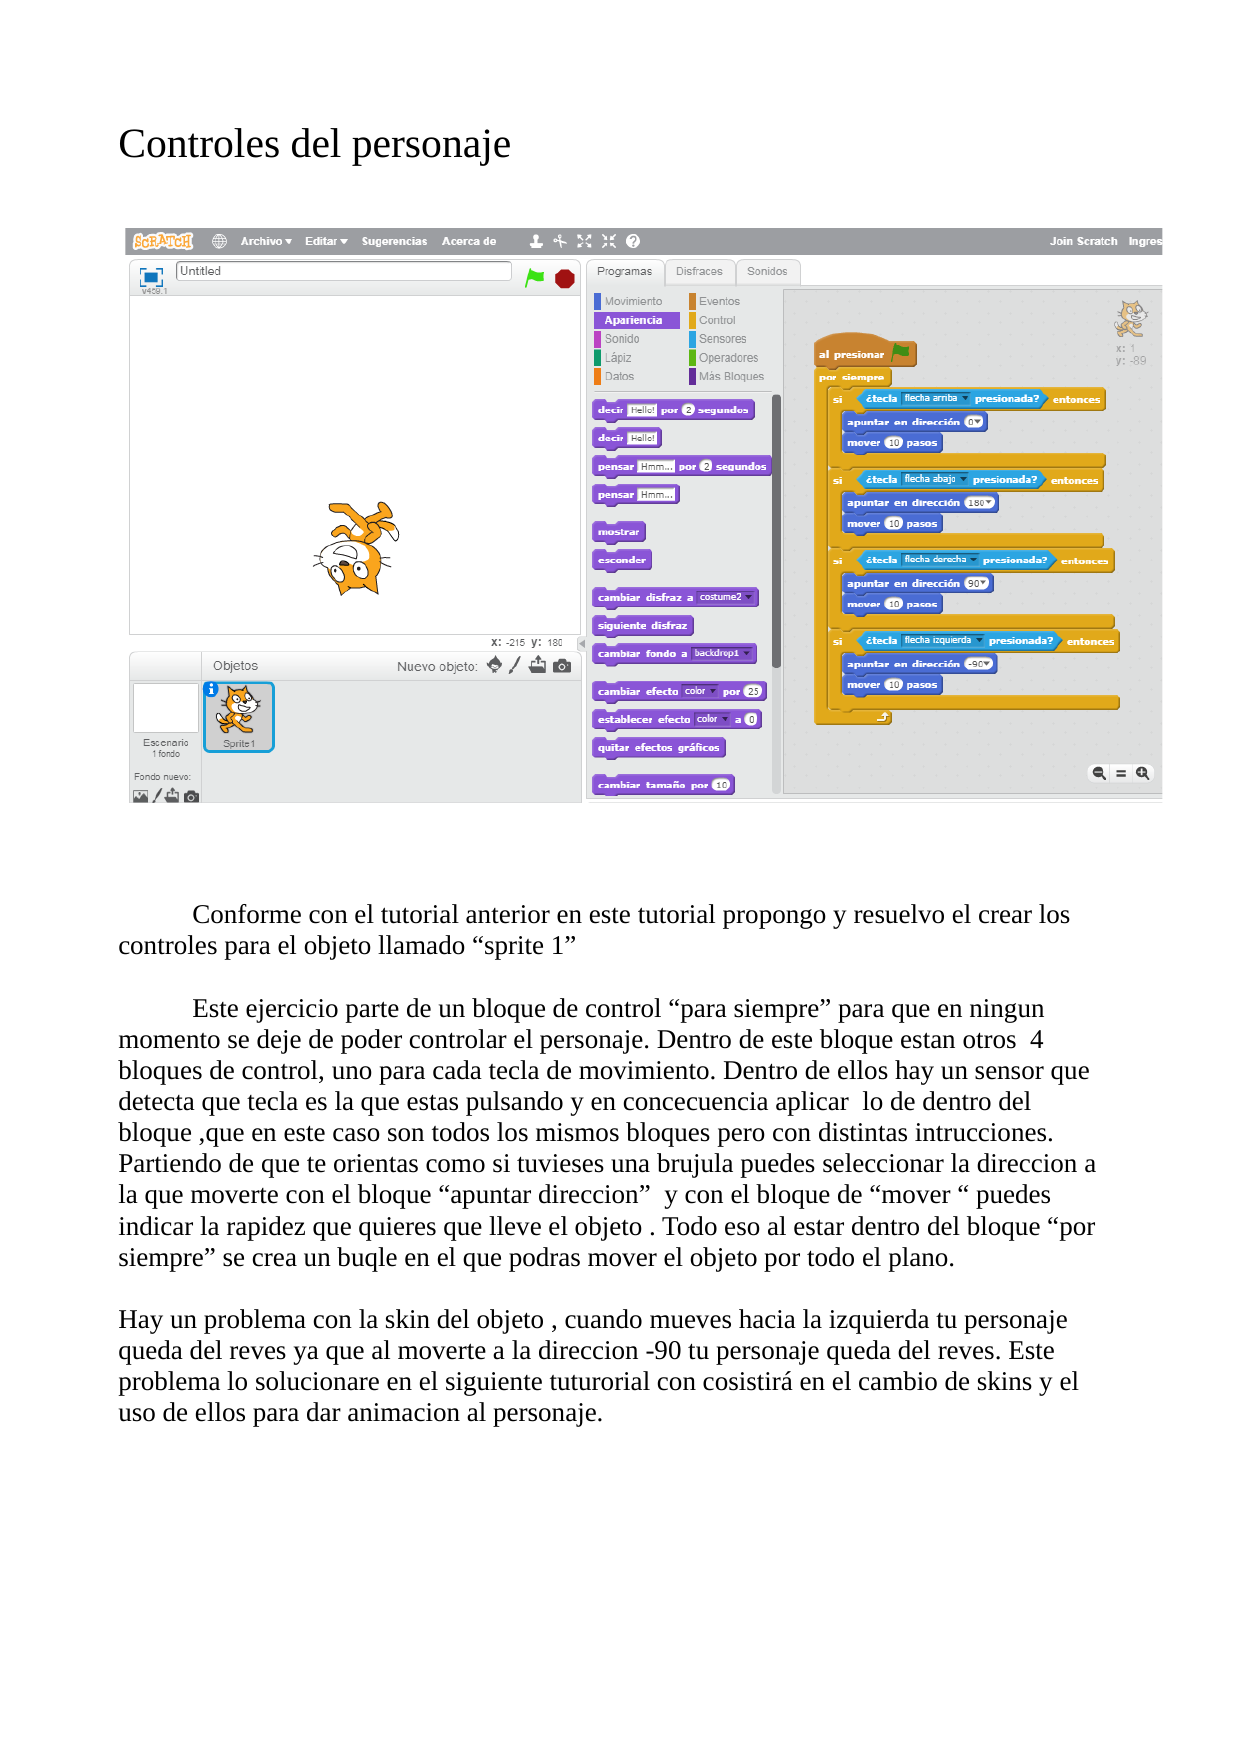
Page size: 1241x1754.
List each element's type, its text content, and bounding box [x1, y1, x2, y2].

picture [125, 228, 1163, 803]
text Controles del personaje [118, 118, 1122, 166]
text Conforme con el tutorial anterior en este tutorial propongo y resuelvo el crear los controles para el objeto llamado “sprite 1” [118, 898, 1122, 961]
text Hay un problema con la skin del objeto , cuando mueves hacia la izquierda tu personaje queda del reves ya que al moverte a la direccion -90 tu personaje queda del reves. Este problema lo solucionare en el siguiente tuturorial con cosistirá en el cambio de skins y el uso de ellos para dar animacion al personaje. [118, 1303, 1122, 1428]
text Este ejercicio parte de un bloque de control “para siempre” para que en ningun momento se deje de poder controlar el personaje. Dentro de este bloque estan otros 4 bloques de control, uno para cada tecla de movimiento. Dentro de ellos hay un sensor que detecta que tecla es la que estas pulsando y en concecuencia aplicar lo de dentro del bloque ,que en este caso son todos los mismos bloques pero con distintas intrucciones. Partiendo de que te orientas como si tuvieses una brujula puedes seleccionar la direccion a la que moverte con el bloque “apuntar direccion” y con el bloque de “mover “ puedes indicar la rapidez que quieres que lleve el objeto . Todo eso al estar dentro del bloque “por siempre” se crea un buqle en el que podras mover el objeto por todo el plano. [118, 992, 1122, 1272]
